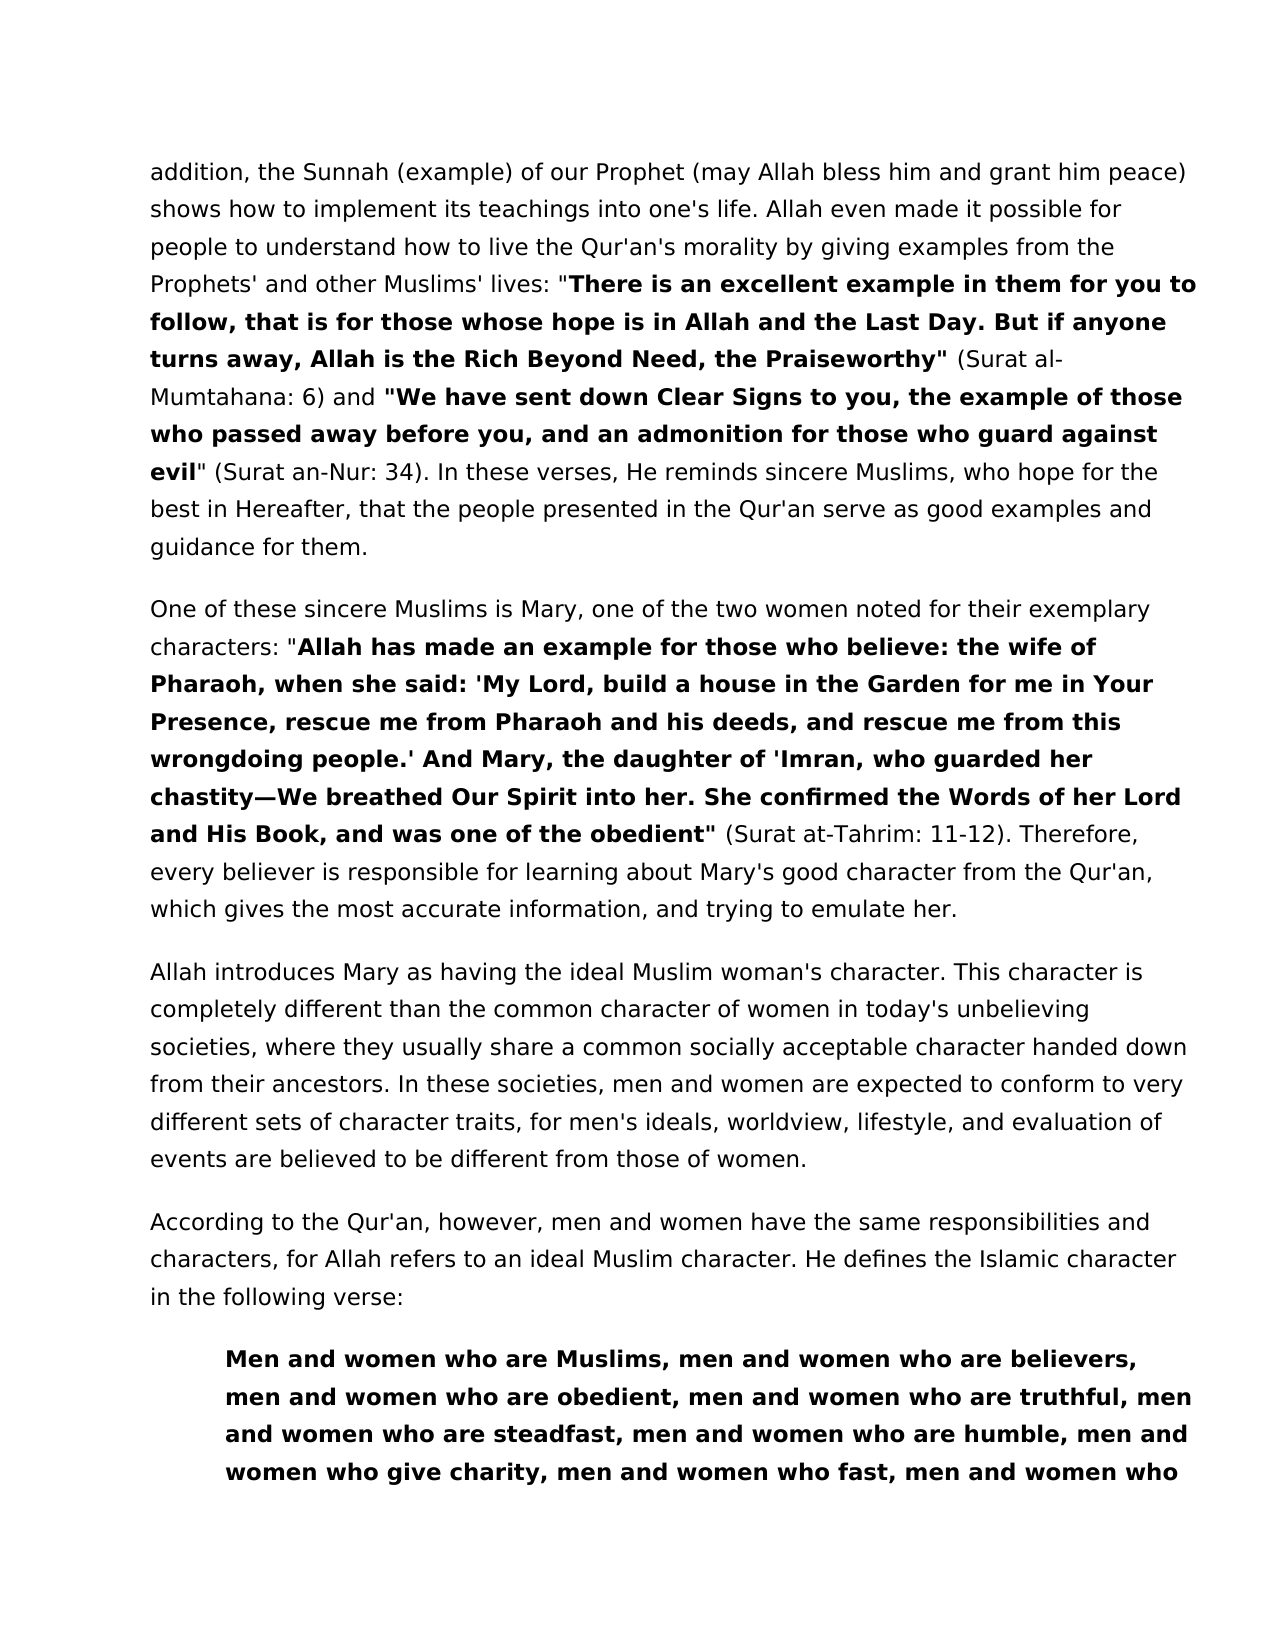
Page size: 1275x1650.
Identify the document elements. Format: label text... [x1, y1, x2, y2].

text Men and women who are Muslims, men and women who are believers, men and women who are obedient, men and women who are truthful, men and women who are steadfast, men and women who are humble, men and women who give charity, men and women who fast, men and women who [225, 1337, 1200, 1487]
text According to the Qur'an, however, men and women have the same responsibilities and characters, for Allah refers to an ideal Muslim character. He defines the Islamic character in the following verse: [150, 1200, 1200, 1312]
text One of these sincere Muslims is Mary, one of the two women noted for their exemplary characters: "Allah has made an example for those who believe: the wife of Pharaoh, when she said: 'My Lord, build a house in the Garden for me in Your Presence, rescue me from Pharaoh and his deeds, and rescue me from this wrongdoing people.' And Mary, the daughter of 'Imran, who guarded her chastity—We breathed Our Spirit into her. She confirmed the Words of her Lord and His Book, and was one of the obedient" (Surat at-Tahrim: 11-12). Therefore, every believer is responsible for learning about Mary's good character from the Qur'an, which gives the most accurate information, and trying to emulate her. [150, 587, 1200, 925]
text Allah introduces Mary as having the ideal Muslim woman's character. This character is completely different than the common character of women in today's unbelieving societies, where they usually share a common socially acceptable character handed down from their ancestors. In these societies, men and women are expected to conform to very different sets of character traits, for men's ideals, worldview, lifestyle, and evaluation of events are believed to be different from those of women. [150, 950, 1200, 1175]
text addition, the Sunnah (example) of our Prophet (may Allah bless him and grant him peace) shows how to implement its teachings into one's life. Allah even made it possible for people to understand how to live the Qur'an's morality by giving examples from the Prophets' and other Muslims' lives: "There is an excellent example in them for you to follow, that is for those whose hope is in Allah and the Last Day. But if anyone turns away, Allah is the Rich Beyond Need, the Praiseworthy" (Surat al-Mumtahana: 6) and "We have sent down Clear Signs to you, the example of those who passed away before you, and an admonition for those who guard against evil" (Surat an-Nur: 34). In these verses, He reminds sincere Muslims, who hope for the best in Hereafter, that the people presented in the Qur'an serve as good examples and guidance for them. [150, 150, 1200, 562]
